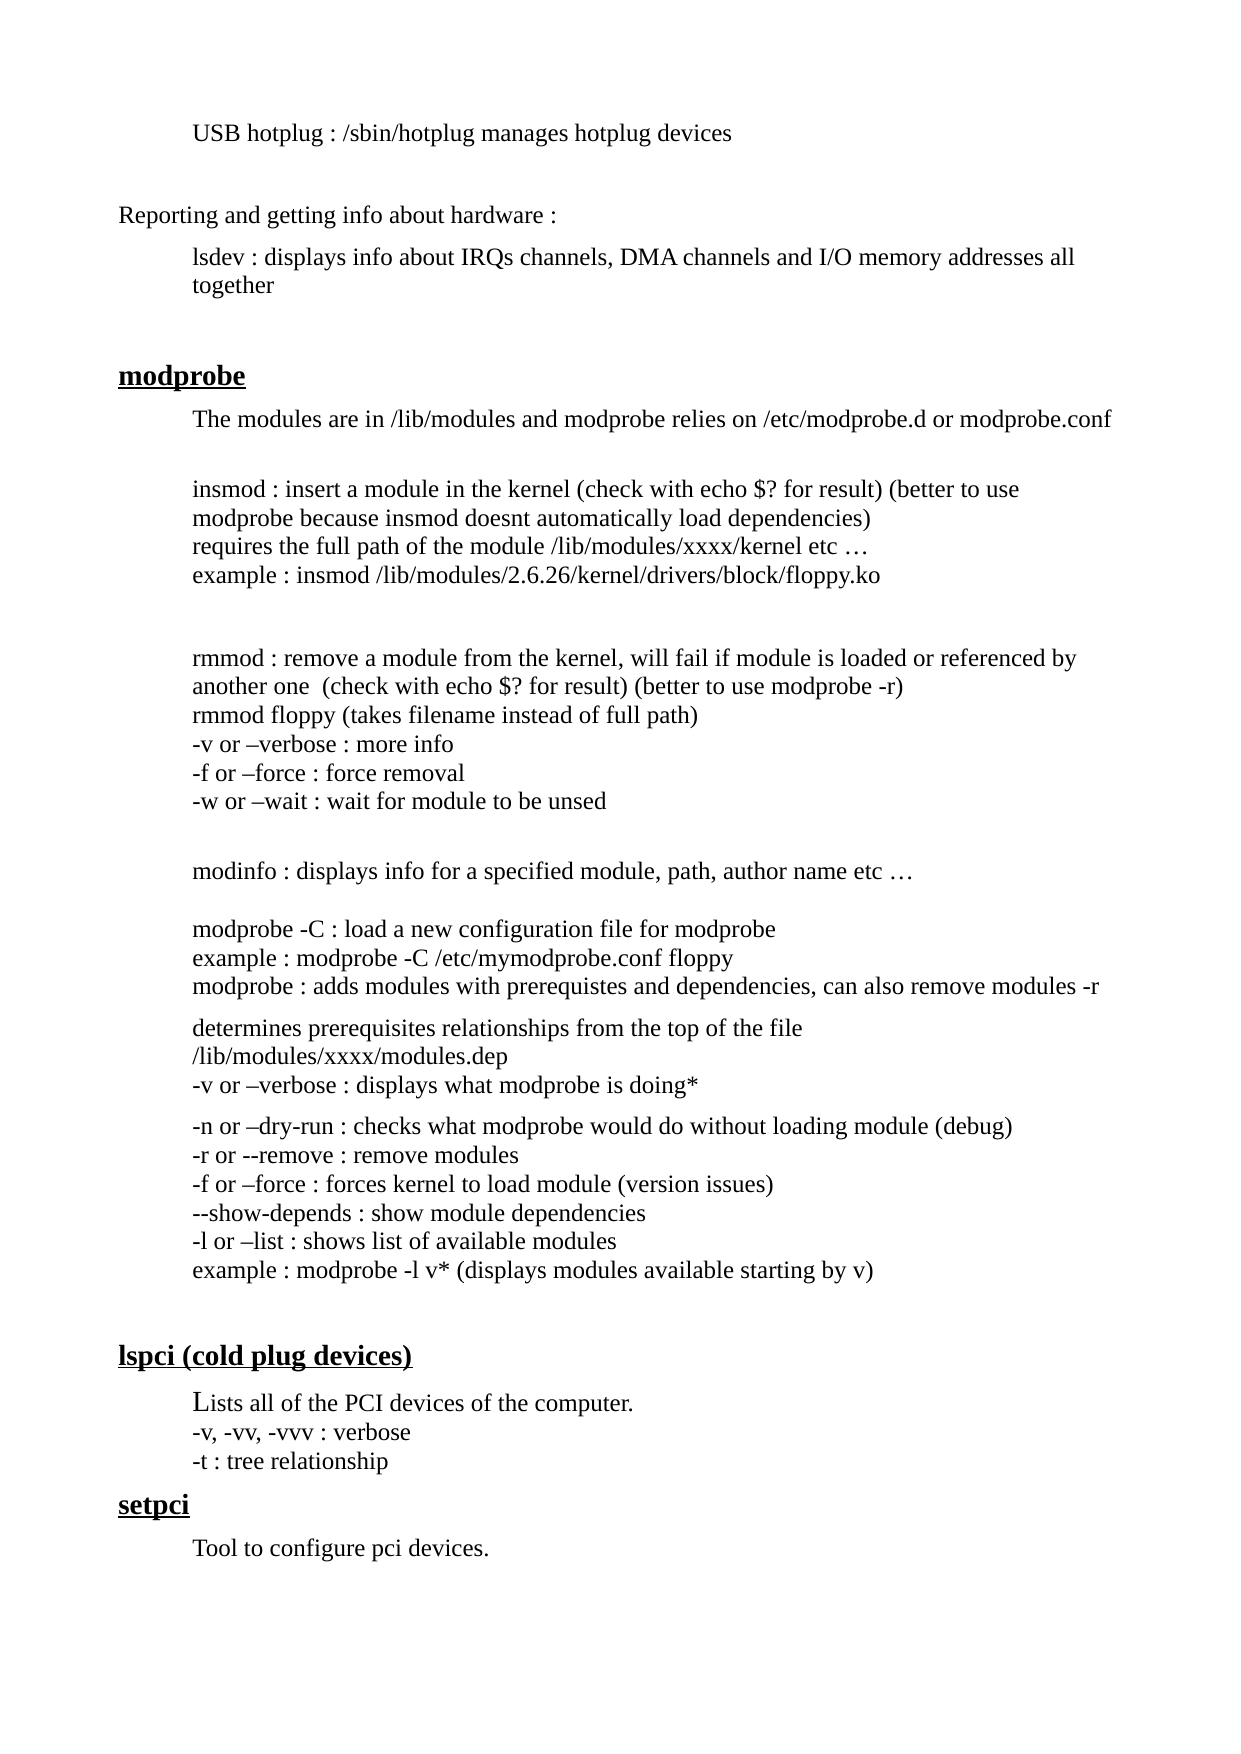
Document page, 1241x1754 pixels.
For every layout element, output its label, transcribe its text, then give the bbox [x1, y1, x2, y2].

text setpci [118, 1487, 1122, 1521]
text -n or –dry-run : checks what modprobe would do without loading module (debug) -r or --remove : remove modules -f or –force : forces kernel to load module (version issues) --show-depends : show module dependencies -l or –list : shows list of available modules example : modprobe -l v* (displays modules available starting by v) [118, 1111, 1122, 1284]
text rmmod : remove a module from the kernel, will fail if module is loaded or referenced by another one (check with echo $? for result) (better to use modprobe -r) rmmod floppy (takes filename instead of full path) -v or –verbose : more info -f or –force : force removal -w or –wait : wait for module to be unsed [118, 643, 1122, 844]
text determines prerequisites relationships from the top of the file /lib/modules/xxxx/modules.dep -v or –verbose : displays what modprobe is doing* [118, 1013, 1122, 1099]
text USB hotplug : /sbin/hotplug manages hotplug devices [118, 118, 1122, 147]
text lsdev : displays info about IRQs channels, DMA channels and I/O memory addresses all together [118, 242, 1122, 299]
text modinfo : displays info for a specified module, path, author name etc … modprobe -C : load a new configuration file for modprobe example : modprobe -C /etc/mymodprobe.conf floppy modprobe : adds modules with prerequistes and dependencies, can also remove modules -r [118, 856, 1122, 1000]
text lspci (cold plug devices) [118, 1338, 1122, 1371]
text Reporting and getting info about hardware : [118, 201, 1122, 229]
text modprobe [118, 358, 1122, 391]
text Lists all of the PCI devices of the computer. -v, -vv, -vvv : verbose -t : tree relationship [118, 1384, 1122, 1475]
text insmod : insert a module in the kernel (check with echo $? for result) (better to use modprobe because insmod doesnt automatically load dependencies) requires the full path of the module /lib/modules/xxxx/kernel etc … example : insmod /lib/modules/2.6.26/kernel/drivers/block/floppy.ko [118, 474, 1122, 589]
text The modules are in /lib/modules and modprobe relies on /etc/modprobe.d or modprobe.conf [118, 404, 1122, 461]
text Tool to configure pci devices. [118, 1533, 1122, 1562]
